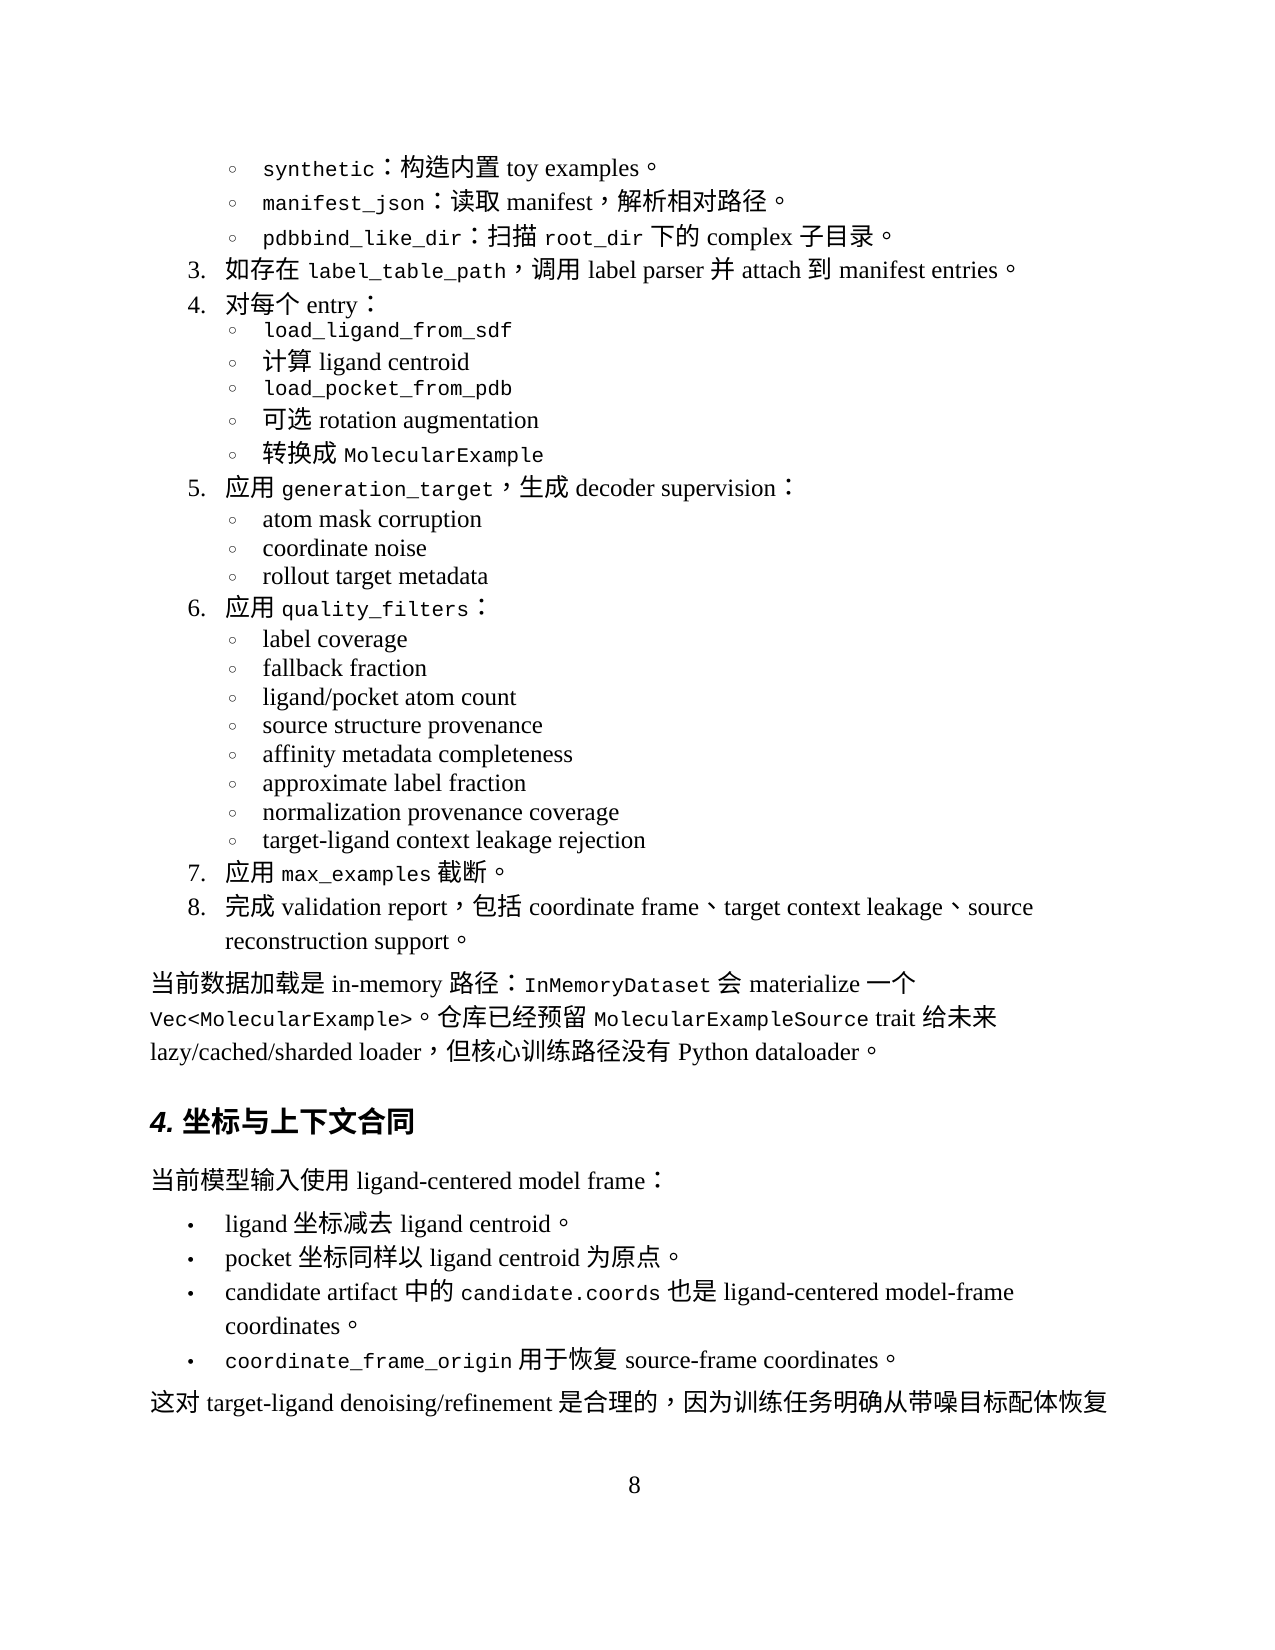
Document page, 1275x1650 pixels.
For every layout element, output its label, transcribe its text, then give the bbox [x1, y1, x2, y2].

list pdbbind_like_dir：扫描 root_dir 下的 complex 子目录。 [225, 218, 1125, 252]
list affinity metadata completeness [225, 739, 1125, 768]
list load_pocket_from_pdb [225, 378, 1125, 402]
list rollout target metadata [225, 561, 1125, 590]
list load_ligand_from_sdf [225, 320, 1125, 344]
text 当前模型输入使用 ligand-centered model frame： [150, 1163, 1125, 1197]
list 应用 generation_target，生成 decoder supervision： [187, 470, 1125, 504]
subtitle 4. 坐标与上下文合同 [150, 1101, 1125, 1141]
list 可选 rotation augmentation [225, 402, 1125, 436]
list ligand 坐标减去 ligand centroid。 [187, 1206, 1125, 1240]
text 这对 target-ligand denoising/refinement 是合理的，因为训练任务明确从带噪目标配体恢复 [150, 1385, 1125, 1419]
list target-ligand context leakage rejection [225, 825, 1125, 854]
list 转换成 MolecularExample [225, 436, 1125, 470]
list 完成 validation report，包括 coordinate frame、target context leakage、source reconstruction support。 [187, 888, 1125, 956]
list source structure provenance [225, 710, 1125, 739]
list 对每个 entry： [187, 286, 1125, 320]
list normalization provenance coverage [225, 797, 1125, 825]
list synthetic：构造内置 toy examples。 [225, 150, 1125, 184]
list label coverage [225, 624, 1125, 653]
text 当前数据加载是 in-memory 路径：InMemoryDataset 会 materialize 一个 Vec<MolecularExample>。仓库已经预留 MolecularExampleSource trait 给未来 lazy/cached/sharded loader，但核心训练路径没有 Python dataloader。 [150, 965, 1125, 1067]
list 如存在 label_table_path，调用 label parser 并 attach 到 manifest entries。 [187, 252, 1125, 286]
list fallback fraction [225, 653, 1125, 682]
list 应用 max_examples 截断。 [187, 854, 1125, 888]
list candidate artifact 中的 candidate.coords 也是 ligand-centered model-frame coordinates。 [187, 1274, 1125, 1342]
list ligand/pocket atom count [225, 682, 1125, 710]
list coordinate_frame_origin 用于恢复 source-frame coordinates。 [187, 1342, 1125, 1376]
list 应用 quality_filters： [187, 590, 1125, 624]
list atom mask corruption [225, 504, 1125, 533]
list 计算 ligand centroid [225, 344, 1125, 378]
list pocket 坐标同样以 ligand centroid 为原点。 [187, 1240, 1125, 1274]
list approximate label fraction [225, 768, 1125, 797]
list coordinate noise [225, 533, 1125, 561]
list manifest_json：读取 manifest，解析相对路径。 [225, 184, 1125, 218]
